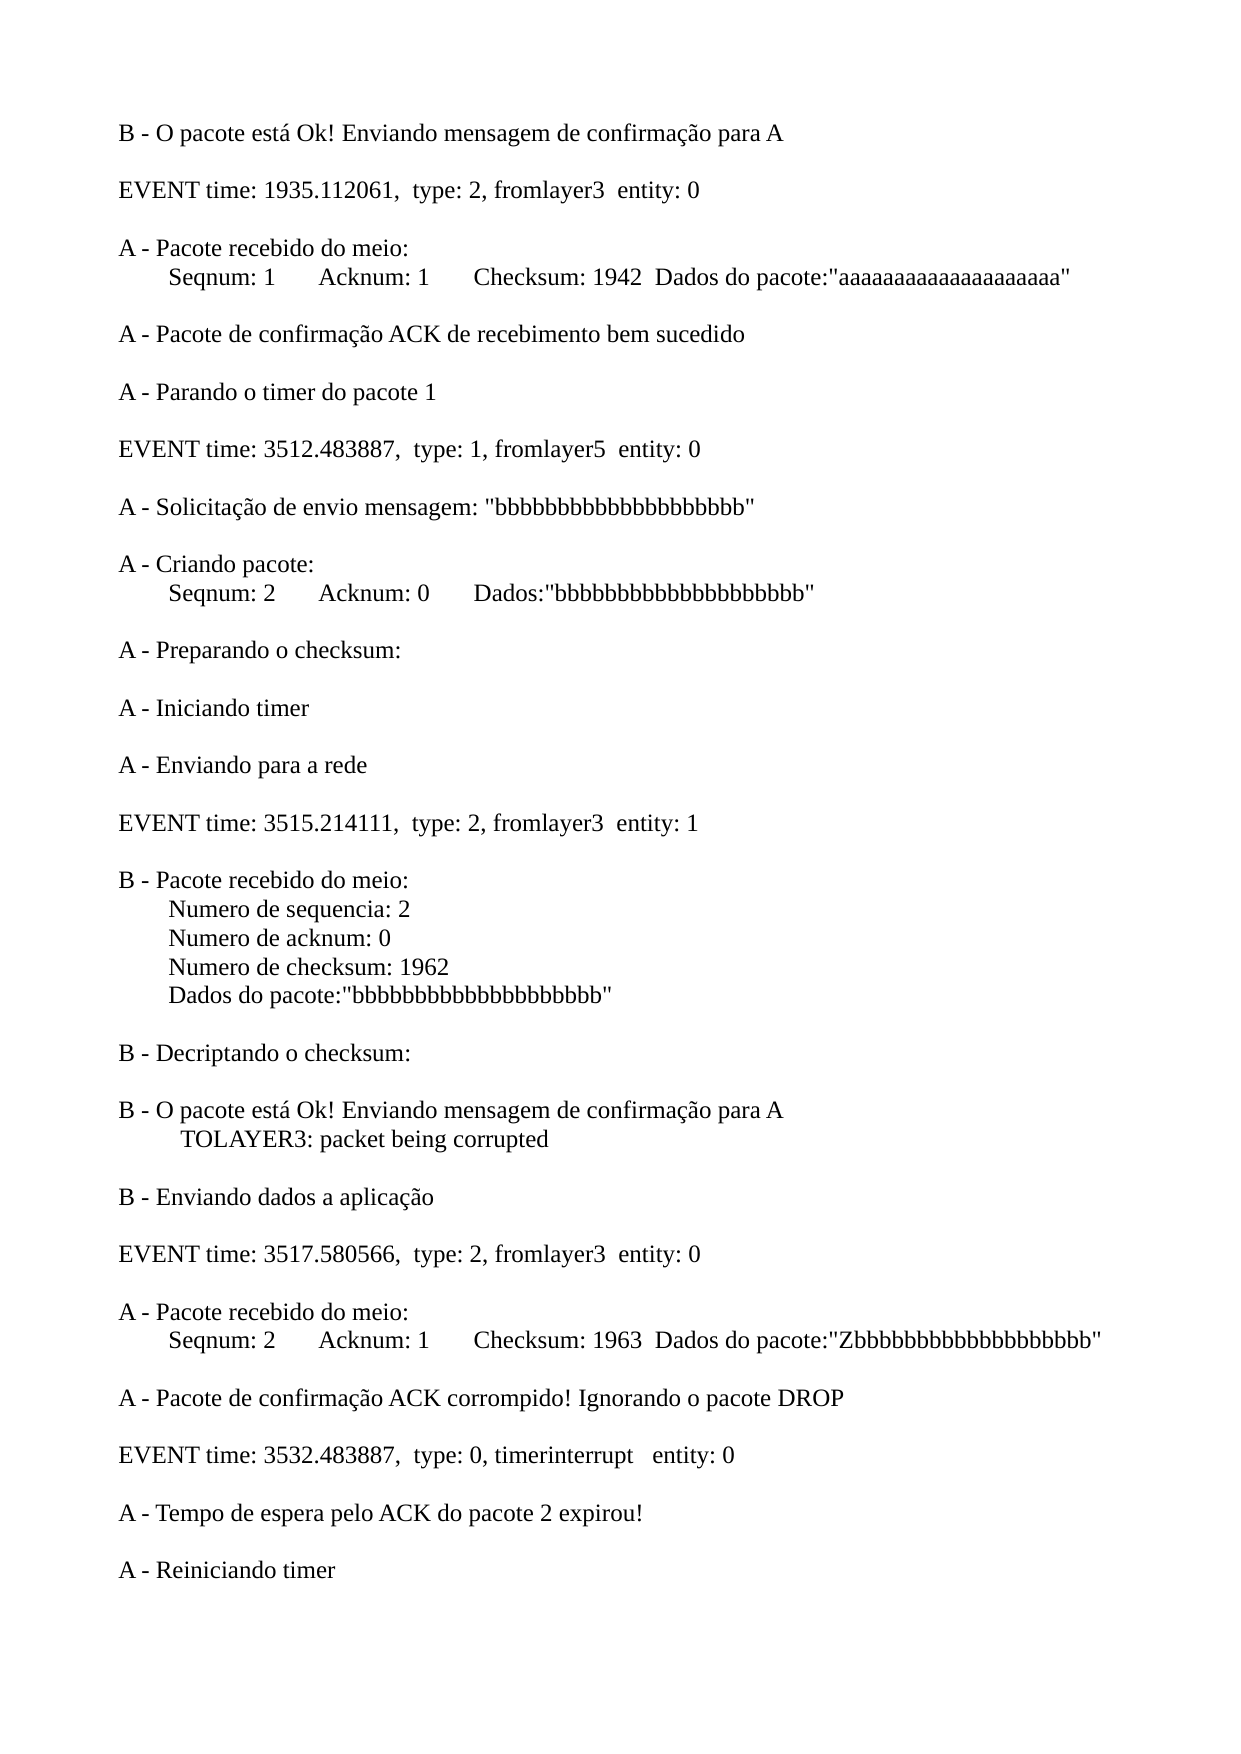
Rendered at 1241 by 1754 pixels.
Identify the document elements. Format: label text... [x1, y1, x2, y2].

text B - O pacote está Ok! Enviando mensagem de confirmação para A [118, 1096, 1122, 1124]
text Numero de acknum: 0 [118, 923, 1122, 952]
text A - Iniciando timer [118, 693, 1122, 722]
text Numero de sequencia: 2 [118, 894, 1122, 923]
text B - O pacote está Ok! Enviando mensagem de confirmação para A [118, 118, 1122, 147]
text Dados do pacote:"bbbbbbbbbbbbbbbbbbbb" [118, 981, 1122, 1009]
text A - Tempo de espera pelo ACK do pacote 2 expirou! [118, 1498, 1122, 1527]
text B - Pacote recebido do meio: [118, 866, 1122, 894]
text A - Reiniciando timer [118, 1556, 1122, 1584]
text B - Decriptando o checksum: [118, 1038, 1122, 1067]
text Seqnum: 2 Acknum: 0 Dados:"bbbbbbbbbbbbbbbbbbbb" [118, 578, 1122, 607]
text EVENT time: 3517.580566, type: 2, fromlayer3 entity: 0 [118, 1239, 1122, 1268]
text A - Parando o timer do pacote 1 [118, 377, 1122, 406]
text A - Pacote de confirmação ACK de recebimento bem sucedido [118, 319, 1122, 348]
text A - Preparando o checksum: [118, 636, 1122, 664]
text A - Pacote de confirmação ACK corrompido! Ignorando o pacote DROP [118, 1383, 1122, 1412]
text EVENT time: 1935.112061, type: 2, fromlayer3 entity: 0 [118, 176, 1122, 204]
text A - Enviando para a rede [118, 751, 1122, 779]
text A - Pacote recebido do meio: [118, 1297, 1122, 1326]
text TOLAYER3: packet being corrupted [118, 1124, 1122, 1153]
text A - Pacote recebido do meio: [118, 233, 1122, 262]
text EVENT time: 3515.214111, type: 2, fromlayer3 entity: 1 [118, 808, 1122, 837]
text EVENT time: 3512.483887, type: 1, fromlayer5 entity: 0 [118, 434, 1122, 463]
text EVENT time: 3532.483887, type: 0, timerinterrupt entity: 0 [118, 1441, 1122, 1469]
text Seqnum: 1 Acknum: 1 Checksum: 1942 Dados do pacote:"aaaaaaaaaaaaaaaaaaaa" [118, 262, 1122, 291]
text Seqnum: 2 Acknum: 1 Checksum: 1963 Dados do pacote:"Zbbbbbbbbbbbbbbbbbbb" [118, 1326, 1122, 1354]
text A - Criando pacote: [118, 549, 1122, 578]
text A - Solicitação de envio mensagem: "bbbbbbbbbbbbbbbbbbbb" [118, 492, 1122, 521]
text B - Enviando dados a aplicação [118, 1182, 1122, 1211]
text Numero de checksum: 1962 [118, 952, 1122, 981]
